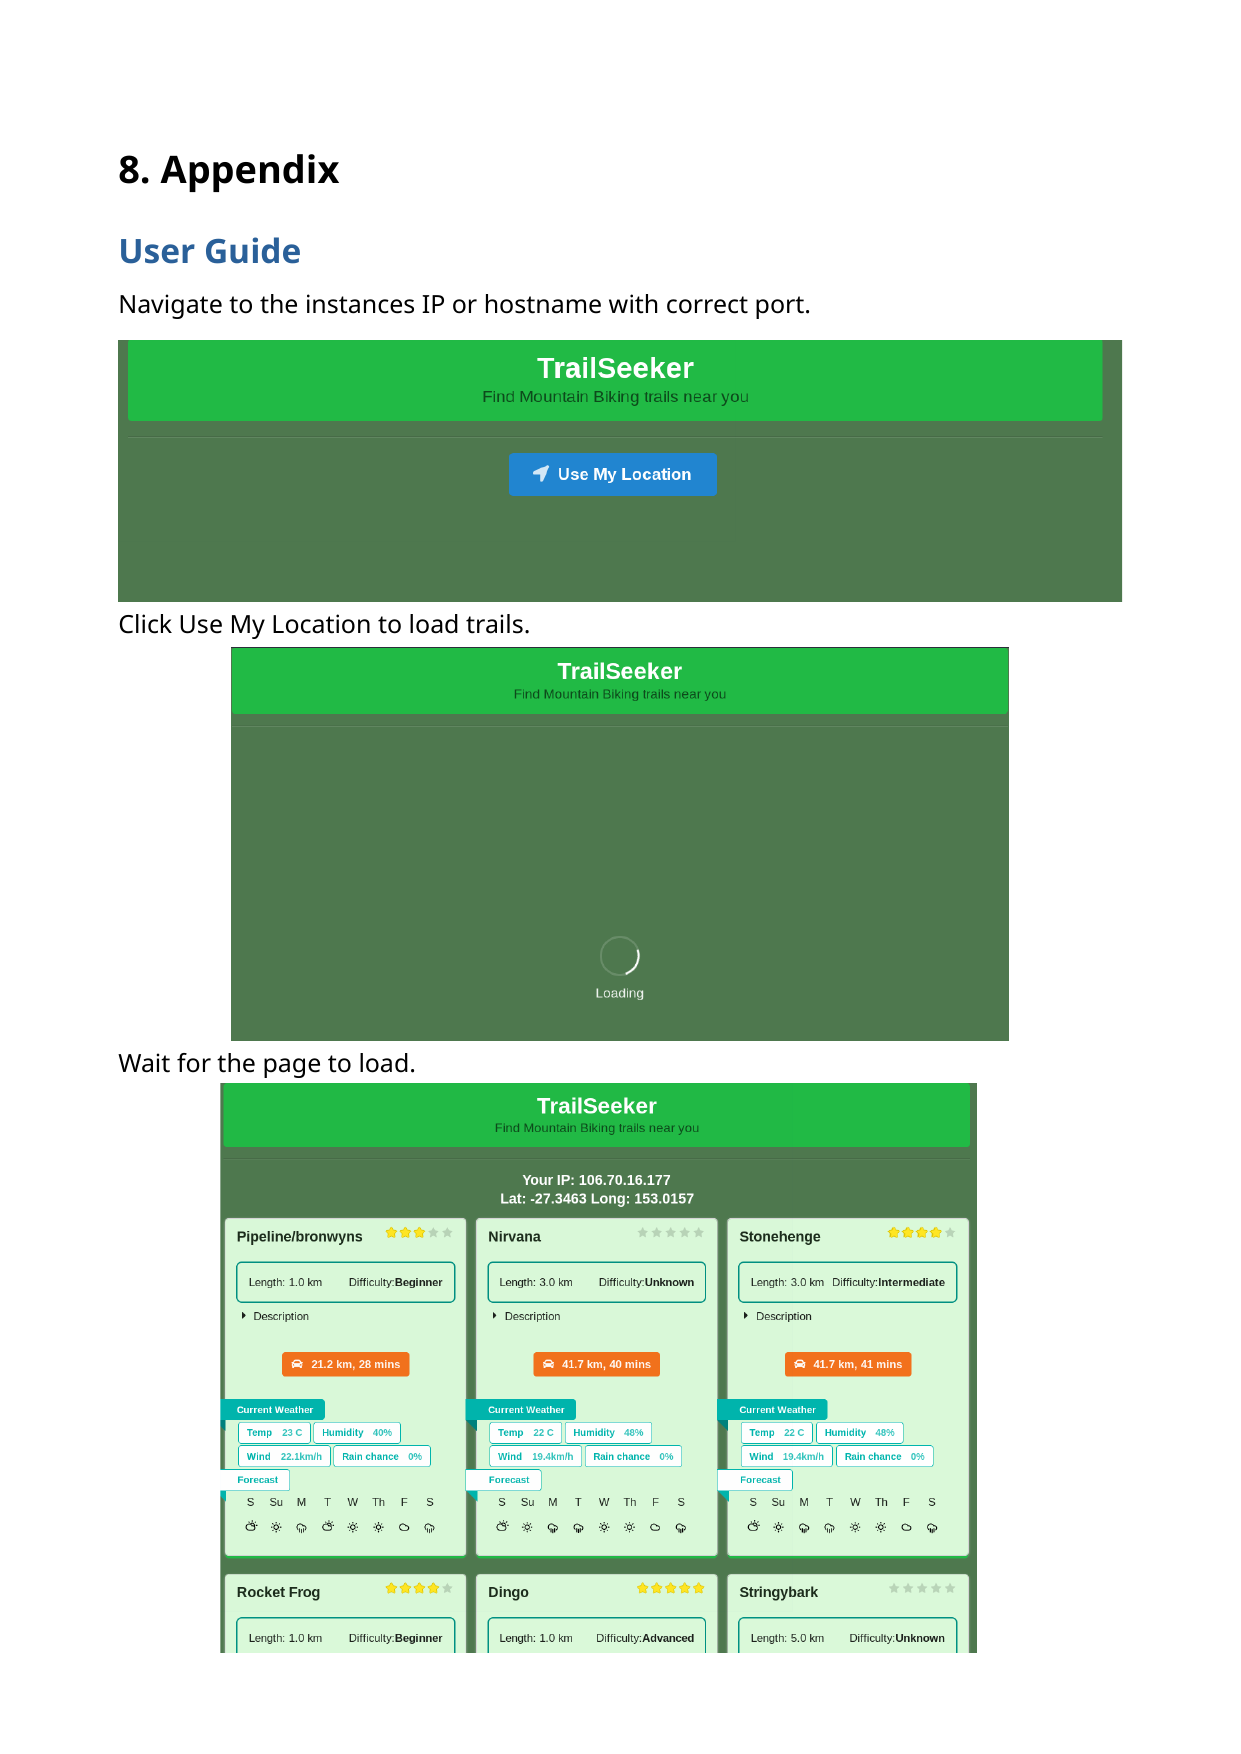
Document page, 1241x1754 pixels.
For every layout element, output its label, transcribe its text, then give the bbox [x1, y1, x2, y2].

text Wait for the page to load. [118, 661, 1122, 1079]
picture [118, 340, 1123, 602]
picture [220, 1083, 977, 1653]
subtitle User Guide [118, 228, 1122, 274]
text Click Use My Location to load trails. [118, 602, 1122, 641]
subtitle 8. Appendix [118, 143, 1122, 195]
text Navigate to the instances IP or hostname with correct port. [118, 286, 1122, 320]
picture [231, 647, 1009, 1041]
